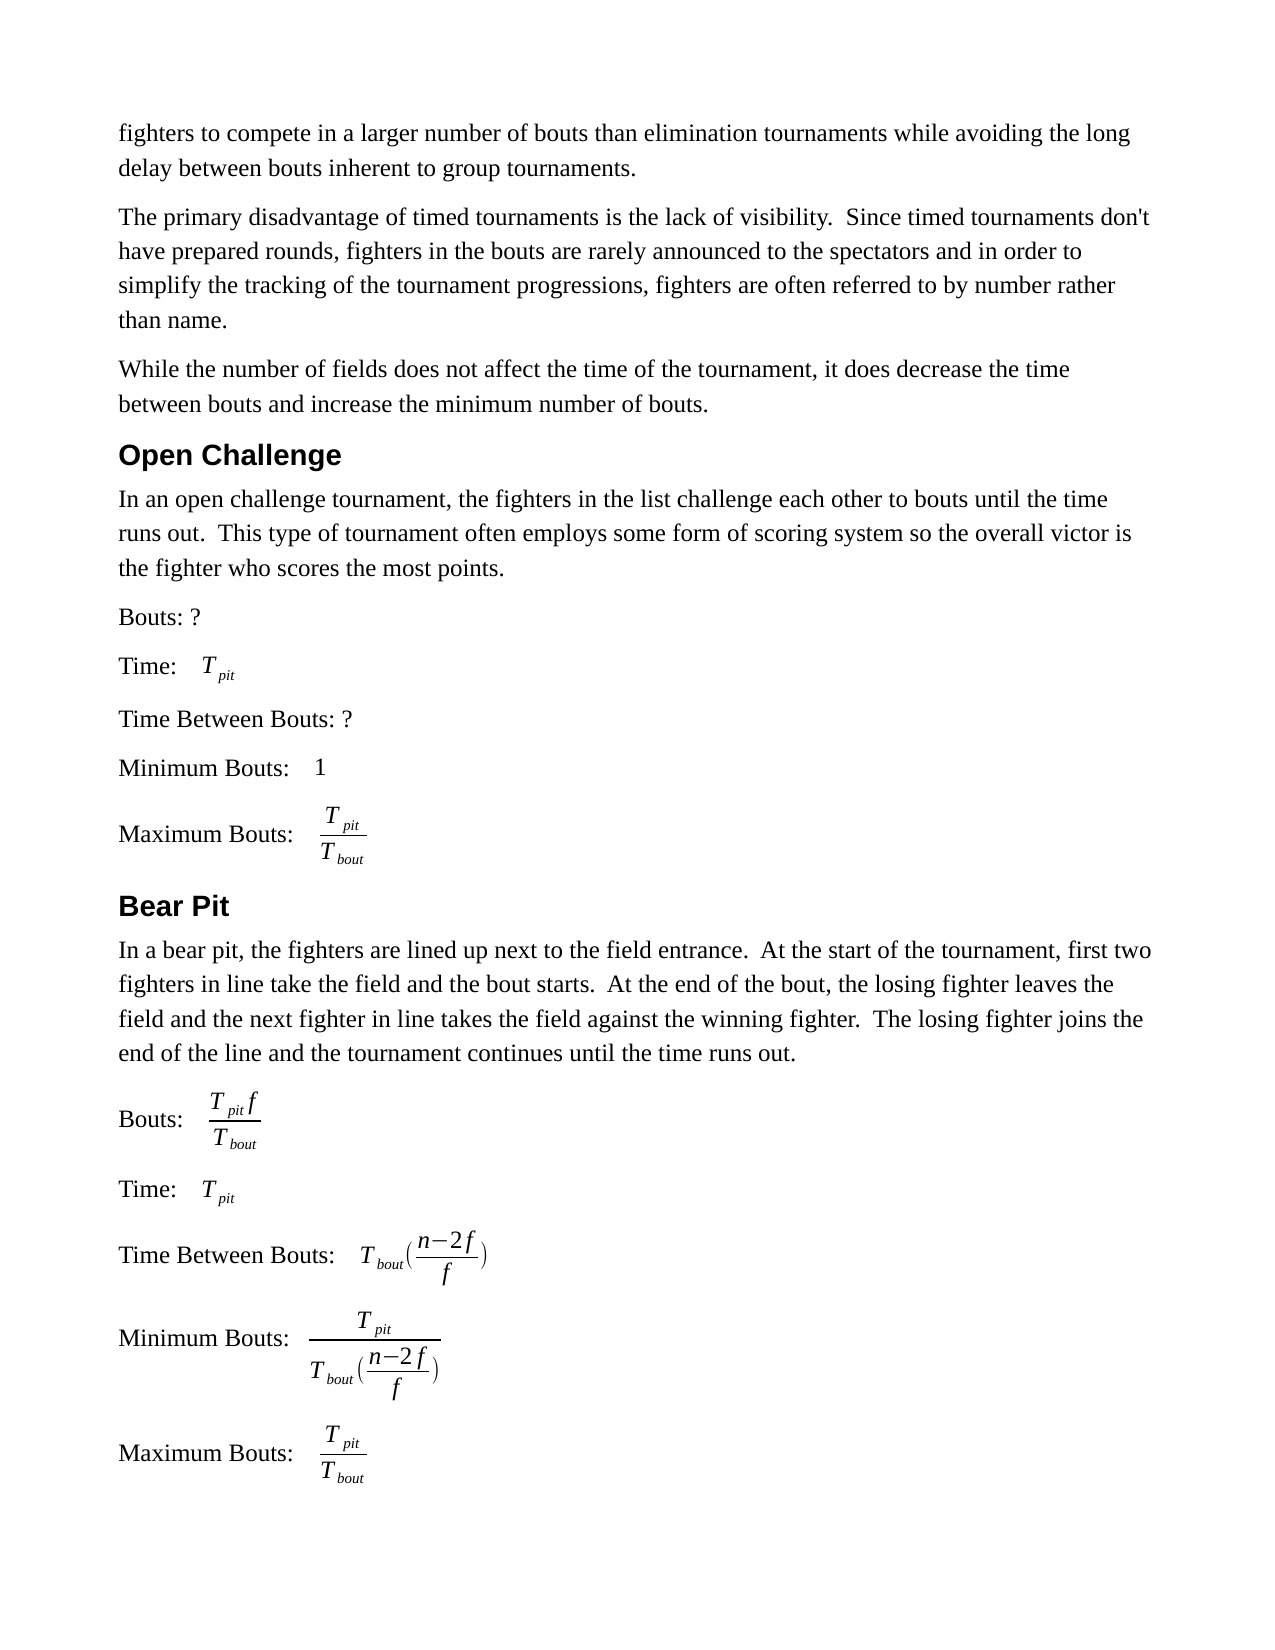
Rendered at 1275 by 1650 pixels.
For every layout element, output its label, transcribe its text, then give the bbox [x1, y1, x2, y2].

text The primary disadvantage of timed tournaments is the lack of visibility. Since timed tournaments don't have prepared rounds, fighters in the bouts are rarely announced to the spectators and in order to simplify the tracking of the tournament progressions, fighters are often referred to by number rather than name. [118, 202, 1157, 334]
text fighters to compete in a larger number of bouts than elimination tournaments while avoiding the long delay between bouts inherent to group tournaments. [118, 118, 1157, 181]
text Bouts: [118, 1087, 1157, 1154]
subtitle Open Challenge [118, 438, 1157, 471]
text Time Between Bouts: [118, 1227, 1157, 1286]
text Time Between Bouts: ? [118, 704, 1157, 733]
text While the number of fields does not affect the time of the tournament, it does decrease the time between bouts and increase the minimum number of bouts. [118, 354, 1157, 417]
text Maximum Bouts: [118, 802, 1157, 868]
text Maximum Bouts: [118, 1421, 1157, 1487]
subtitle Bear Pit [118, 889, 1157, 922]
text In a bear pit, the fighters are lined up next to the field entrance. At the start of the tournament, first two fighters in line take the field and the bout starts. At the end of the bout, the losing fighter leaves the field and the next fighter in line takes the field against the winning fighter. The losing fighter joins the end of the line and the tournament continues until the time runs out. [118, 935, 1157, 1067]
text Bouts: ? [118, 602, 1157, 631]
text Time: [118, 651, 1157, 683]
text In an open challenge tournament, the fighters in the list challenge each other to bouts until the time runs out. This type of tournament often employs some form of scoring system so the overall victor is the fighter who scores the most points. [118, 484, 1157, 582]
text Time: [118, 1174, 1157, 1207]
text Minimum Bouts: [118, 1306, 1157, 1401]
text Minimum Bouts: [118, 753, 1157, 782]
